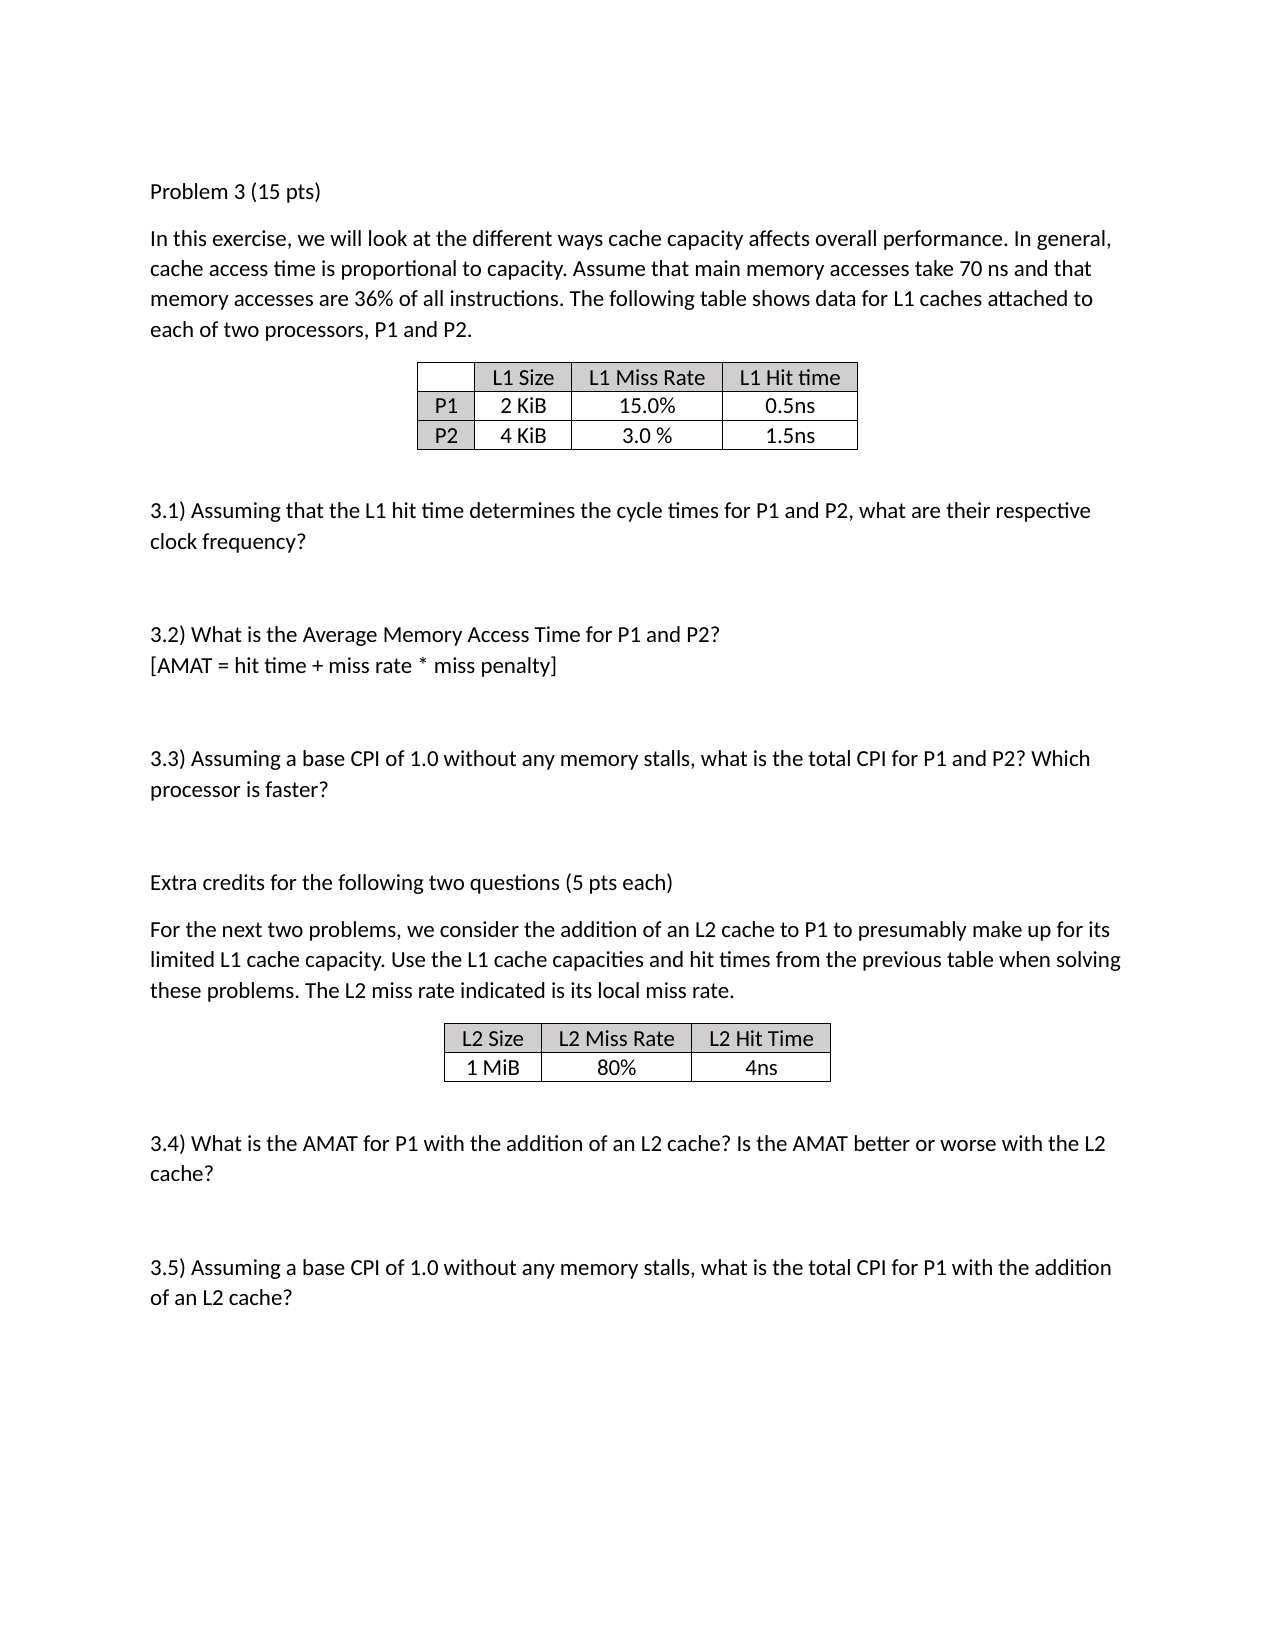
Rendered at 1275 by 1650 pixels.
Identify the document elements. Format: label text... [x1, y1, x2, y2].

text 3.2) What is the Average Memory Access Time for P1 and P2? [AMAT = hit time + miss rate * miss penalty] [150, 621, 1125, 679]
table_cell 80% [542, 1053, 691, 1081]
text Extra credits for the following two questions (5 pts each) [150, 868, 1125, 897]
text 3.4) What is the AMAT for P1 with the addition of an L2 cache? Is the AMAT better or worse with the L2 cache? [150, 1129, 1125, 1187]
text 3.1) Assuming that the L1 hit time determines the cycle times for P1 and P2, what are their respective clock frequency? [150, 497, 1125, 555]
table_cell P2 [418, 421, 474, 449]
table_header L2 Miss Rate [542, 1024, 691, 1052]
table_header L2 Hit Time [692, 1024, 830, 1052]
table_cell 2 KiB [475, 392, 571, 420]
text 3.5) Assuming a base CPI of 1.0 without any memory stalls, what is the total CPI for P1 with the addition of an L2 cache? [150, 1253, 1125, 1311]
table_cell 0.5ns [723, 392, 857, 420]
table_cell P1 [418, 392, 474, 420]
table_header L1 Hit time [723, 363, 857, 391]
table_header L1 Size [475, 363, 571, 391]
text Problem 3 (15 pts) [150, 177, 1125, 205]
table_cell 15.0% [572, 392, 722, 420]
text 3.3) Assuming a base CPI of 1.0 without any memory stalls, what is the total CPI for P1 and P2? Which processor is faster? [150, 744, 1125, 803]
table_cell 4ns [692, 1053, 830, 1081]
text In this exercise, we will look at the different ways cache capacity affects overall performance. In general, cache access time is proportional to capacity. Assume that main memory accesses take 70 ns and that memory accesses are 36% of all instructions. The following table shows data for L1 caches attached to each of two processors, P1 and P2. [150, 224, 1125, 343]
table_cell 4 KiB [475, 421, 571, 449]
table_cell 3.0 % [572, 421, 722, 449]
table_header [418, 363, 474, 391]
table_header L2 Size [445, 1024, 541, 1052]
table_cell 1 MiB [445, 1053, 541, 1081]
text For the next two problems, we consider the addition of an L2 cache to P1 to presumably make up for its limited L1 cache capacity. Use the L1 cache capacities and hit times from the previous table when solving these problems. The L2 miss rate indicated is its local miss rate. [150, 915, 1125, 1004]
table_cell 1.5ns [723, 421, 857, 449]
table_header L1 Miss Rate [572, 363, 722, 391]
